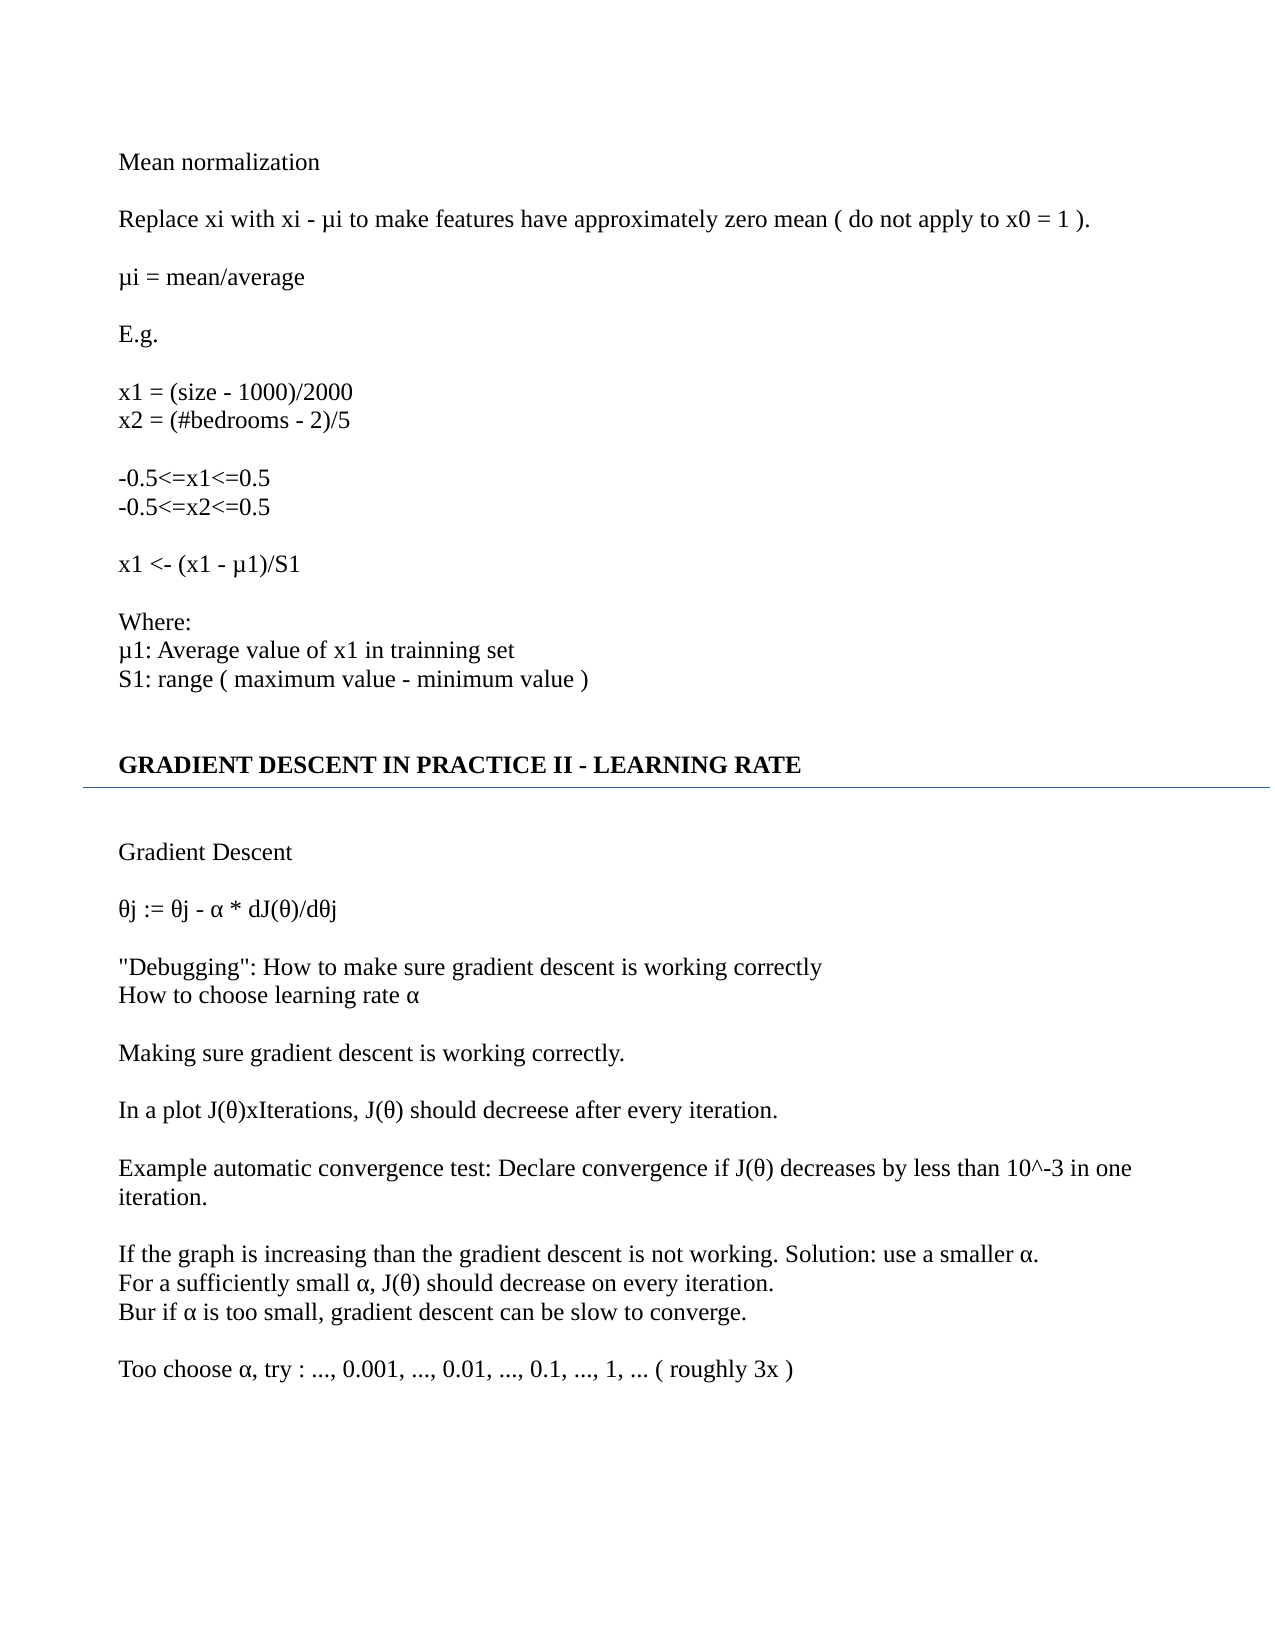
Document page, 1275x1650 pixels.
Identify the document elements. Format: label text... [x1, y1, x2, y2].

text Mean normalization [118, 147, 1157, 176]
text Where: [118, 607, 1157, 636]
text Replace xi with xi - µi to make features have approximately zero mean ( do not apply to x0 = 1 ). [118, 204, 1157, 233]
text "Debugging": How to make sure gradient descent is working correctly [118, 952, 1157, 981]
text µi = mean/average [118, 262, 1157, 291]
text Bur if α is too small, gradient descent can be slow to converge. [118, 1297, 1157, 1326]
text x1 = (size - 1000)/2000 [118, 377, 1157, 406]
text µ1: Average value of x1 in trainning set [118, 636, 1157, 664]
text If the graph is increasing than the gradient descent is not working. Solution: use a smaller α. [118, 1239, 1157, 1268]
text E.g. [118, 319, 1157, 348]
text -0.5<=x1<=0.5 [118, 463, 1157, 492]
text Making sure gradient descent is working correctly. [118, 1038, 1157, 1067]
text Gradient Descent [118, 837, 1157, 866]
text S1: range ( maximum value - minimum value ) [118, 664, 1157, 693]
text Example automatic convergence test: Declare convergence if J(θ) decreases by less than 10^-3 in one iteration. [118, 1153, 1157, 1211]
text x1 <- (x1 - µ1)/S1 [118, 549, 1157, 578]
text For a sufficiently small α, J(θ) should decrease on every iteration. [118, 1268, 1157, 1297]
text How to choose learning rate α [118, 981, 1157, 1009]
text GRADIENT DESCENT IN PRACTICE II - LEARNING RATE [118, 751, 1157, 779]
text -0.5<=x2<=0.5 [118, 492, 1157, 521]
text x2 = (#bedrooms - 2)/5 [118, 406, 1157, 434]
text In a plot J(θ)xIterations, J(θ) should decreese after every iteration. [118, 1096, 1157, 1124]
text θj := θj - α * dJ(θ)/dθj [118, 894, 1157, 923]
text Too choose α, try : ..., 0.001, ..., 0.01, ..., 0.1, ..., 1, ... ( roughly 3x ) [118, 1354, 1157, 1383]
